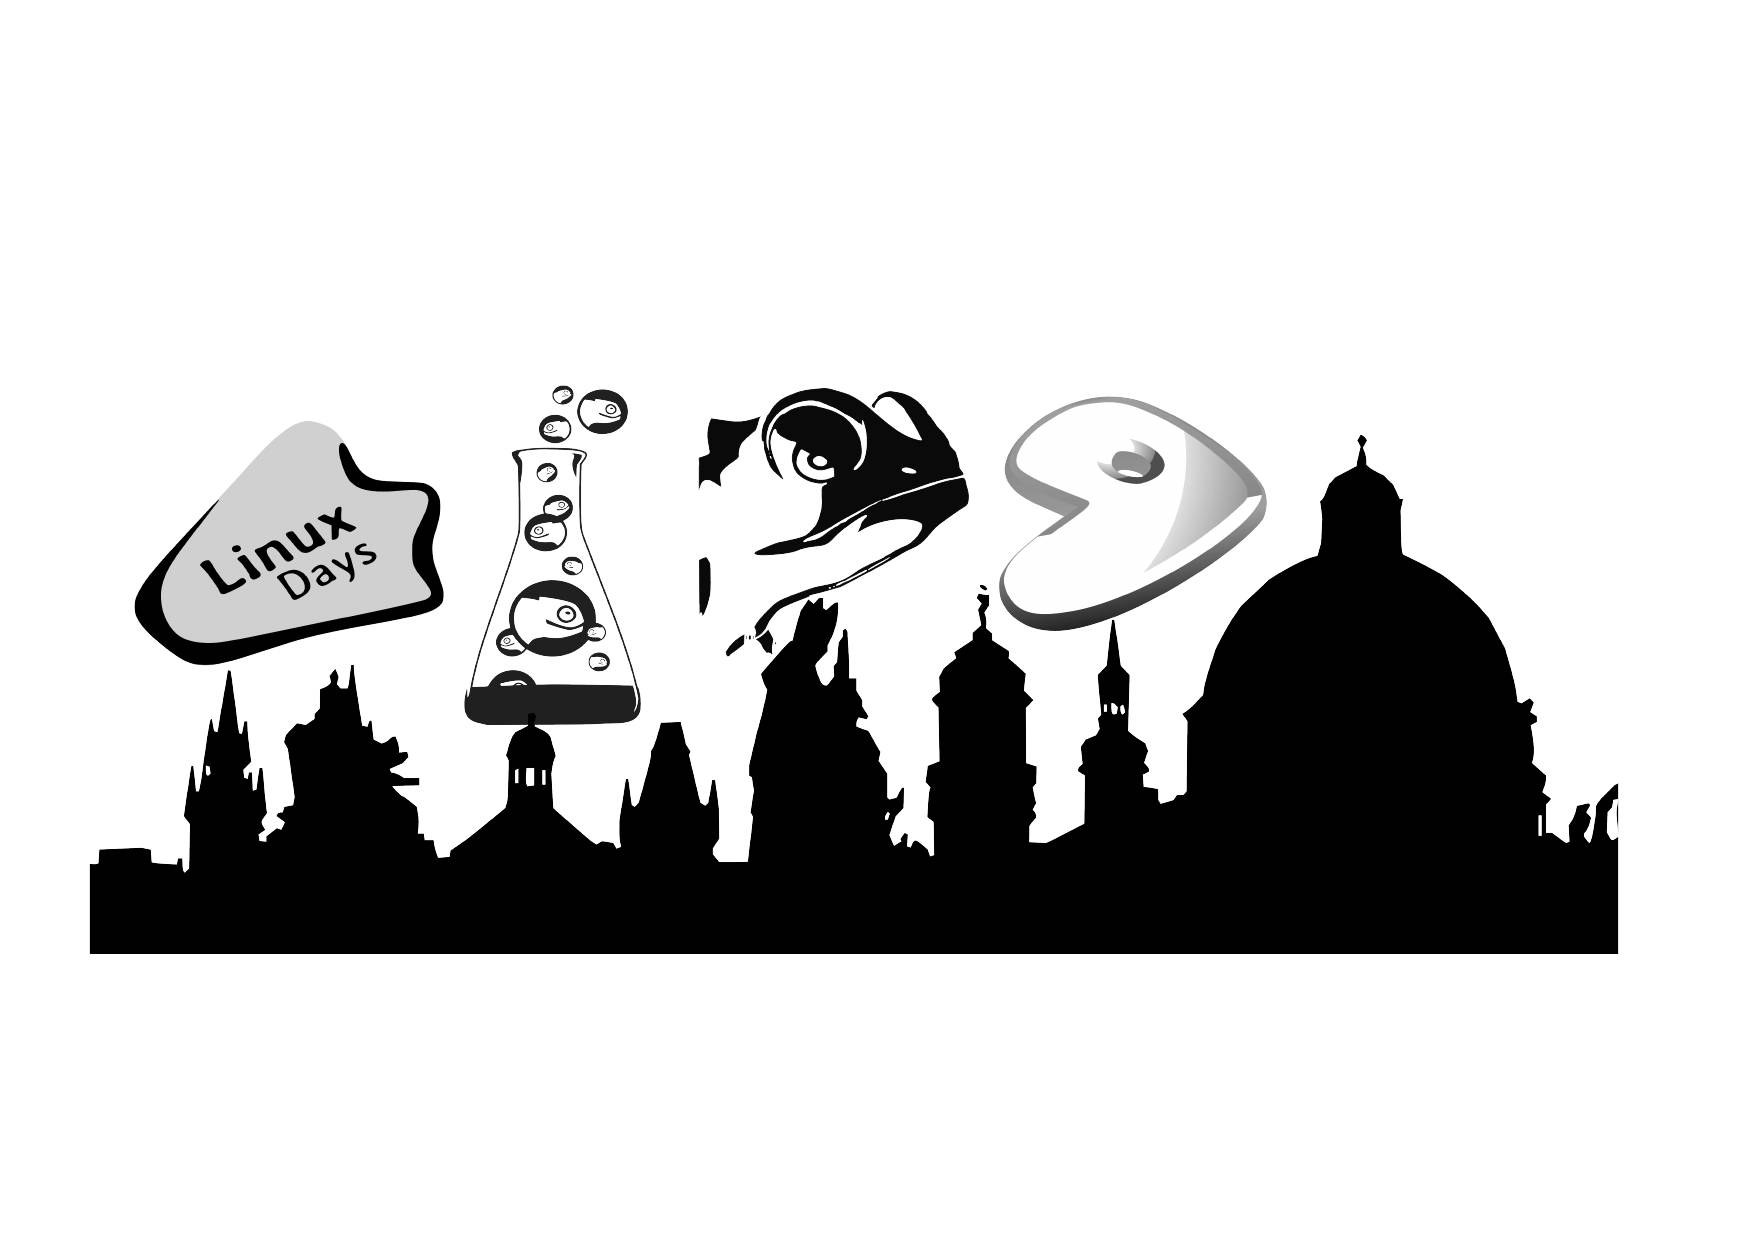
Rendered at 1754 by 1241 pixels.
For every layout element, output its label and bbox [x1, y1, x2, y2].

picture [89, 370, 1619, 954]
